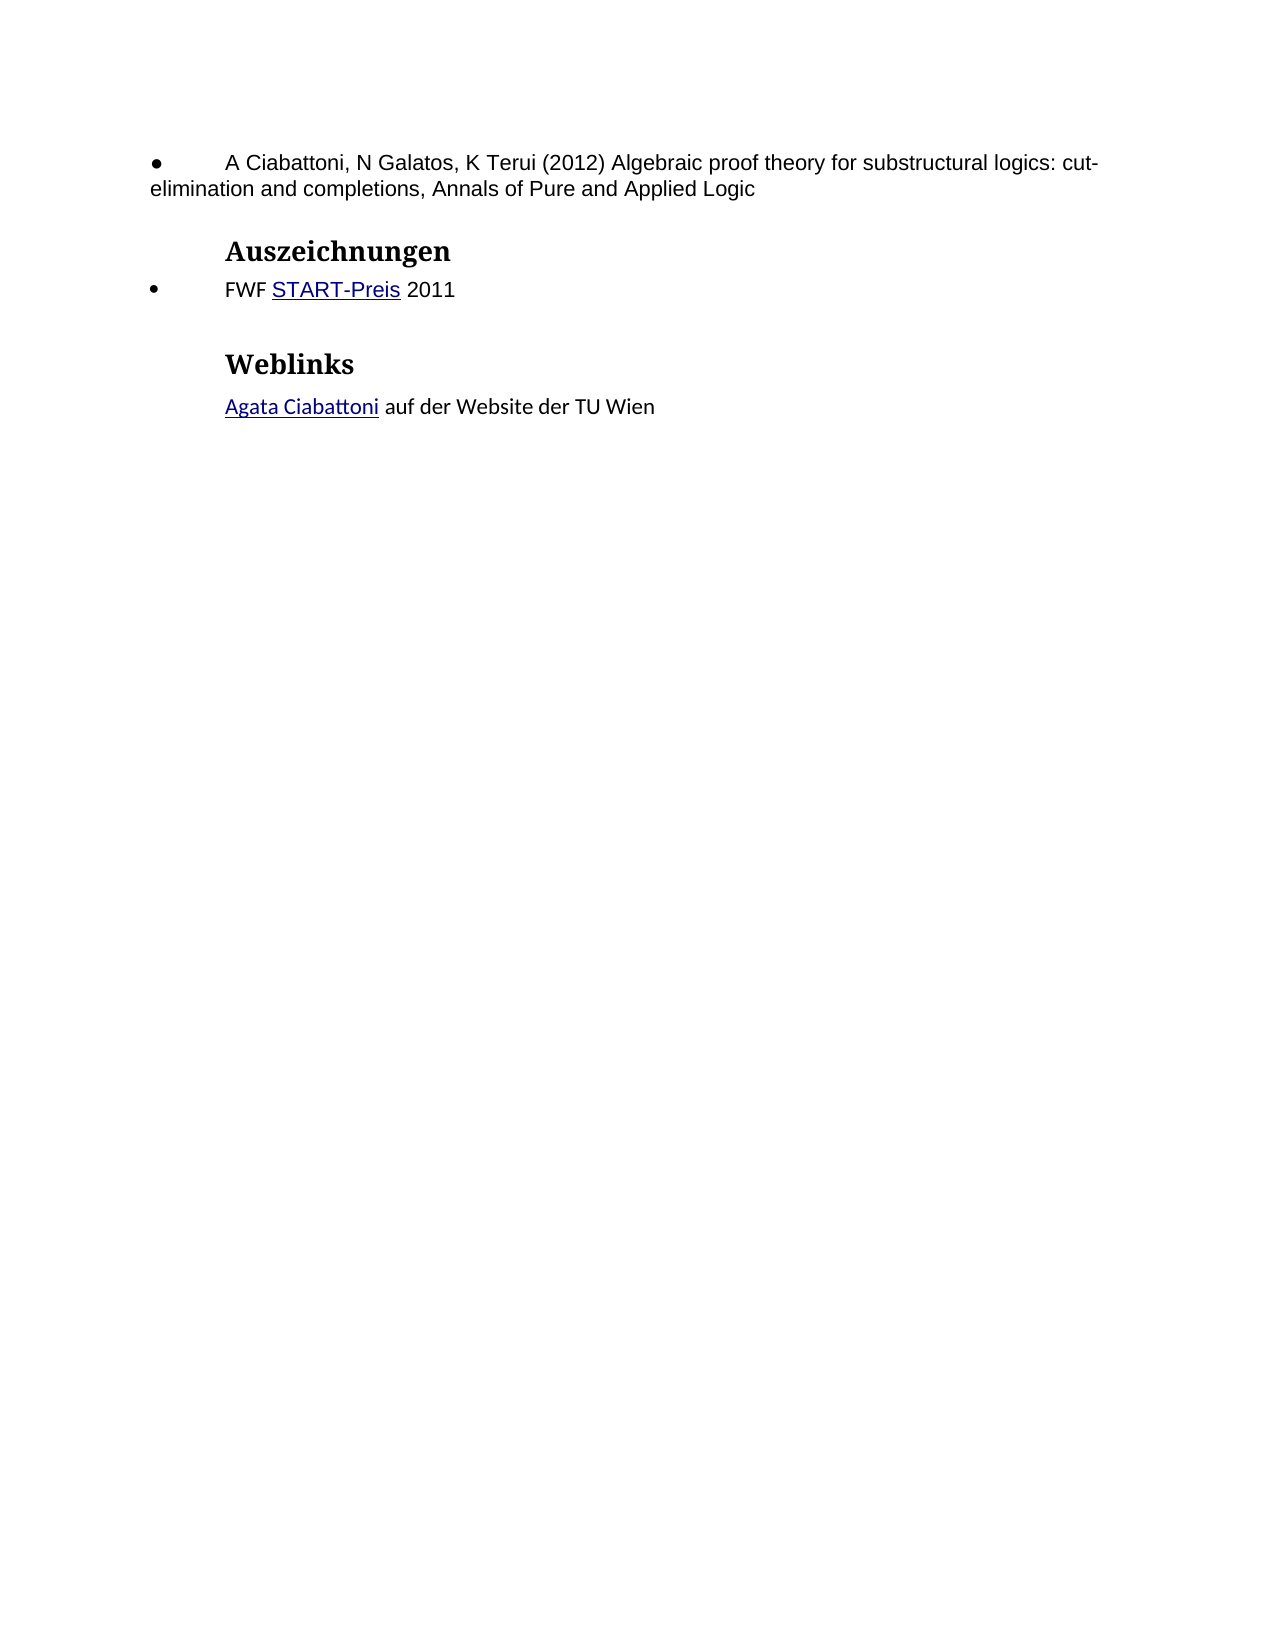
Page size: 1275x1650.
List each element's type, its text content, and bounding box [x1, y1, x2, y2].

list Weblinks [150, 345, 1125, 382]
text Agata Ciabattoni auf der Website der TU Wien [225, 392, 1125, 420]
subtitle Auszeichnungen [150, 232, 1125, 269]
list FWF START-Preis 2011 [150, 275, 1125, 303]
list A Ciabattoni, N Galatos, K Terui (2012) Algebraic proof theory for substructural logics: cut-elimination and completions, Annals of Pure and Applied Logic [150, 150, 1125, 201]
